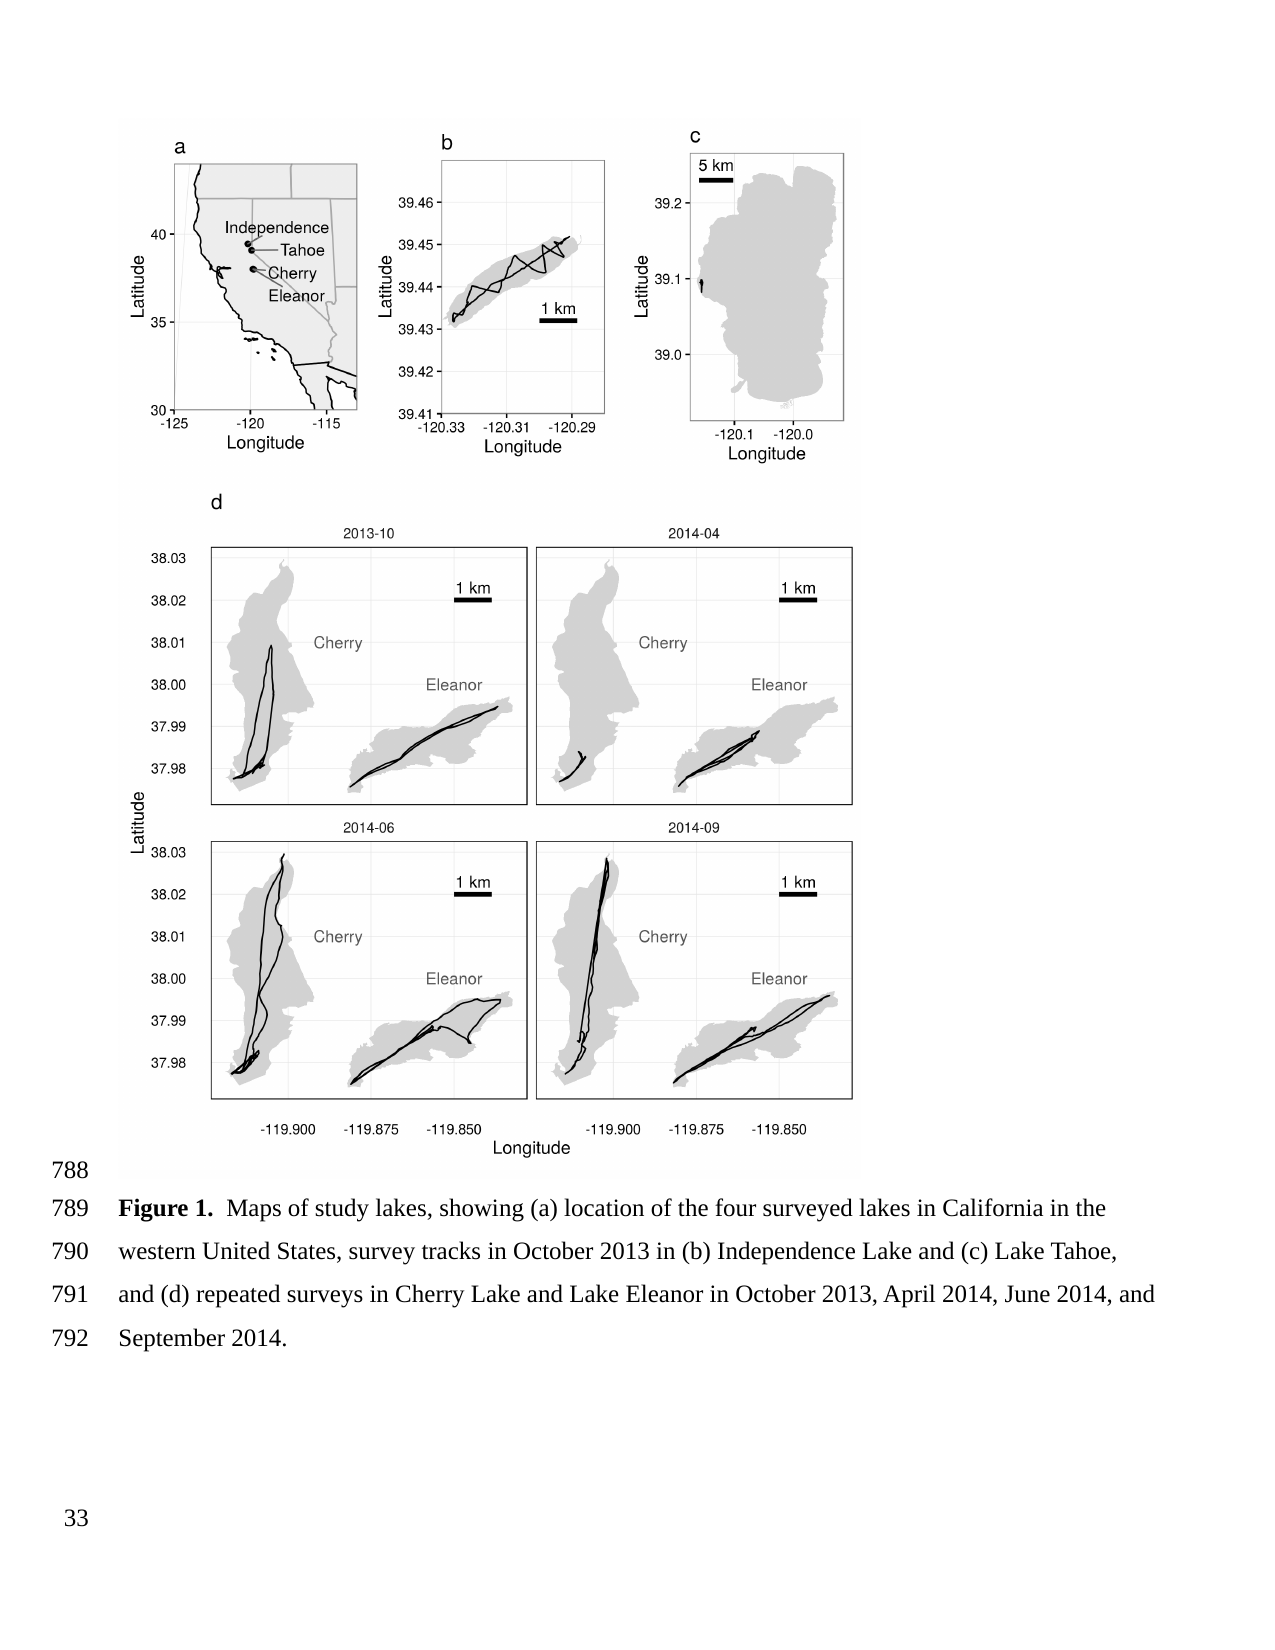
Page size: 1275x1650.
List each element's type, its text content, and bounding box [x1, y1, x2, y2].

text Figure 1. Maps of study lakes, showing (a) location of the four surveyed lakes in California in the western United States, survey tracks in October 2013 in (b) Independence Lake and (c) Lake Tahoe, and (d) repeated surveys in Cherry Lake and Lake Eleanor in October 2013, April 2014, June 2014, and September 2014. [118, 1193, 1157, 1351]
picture [118, 118, 861, 1179]
